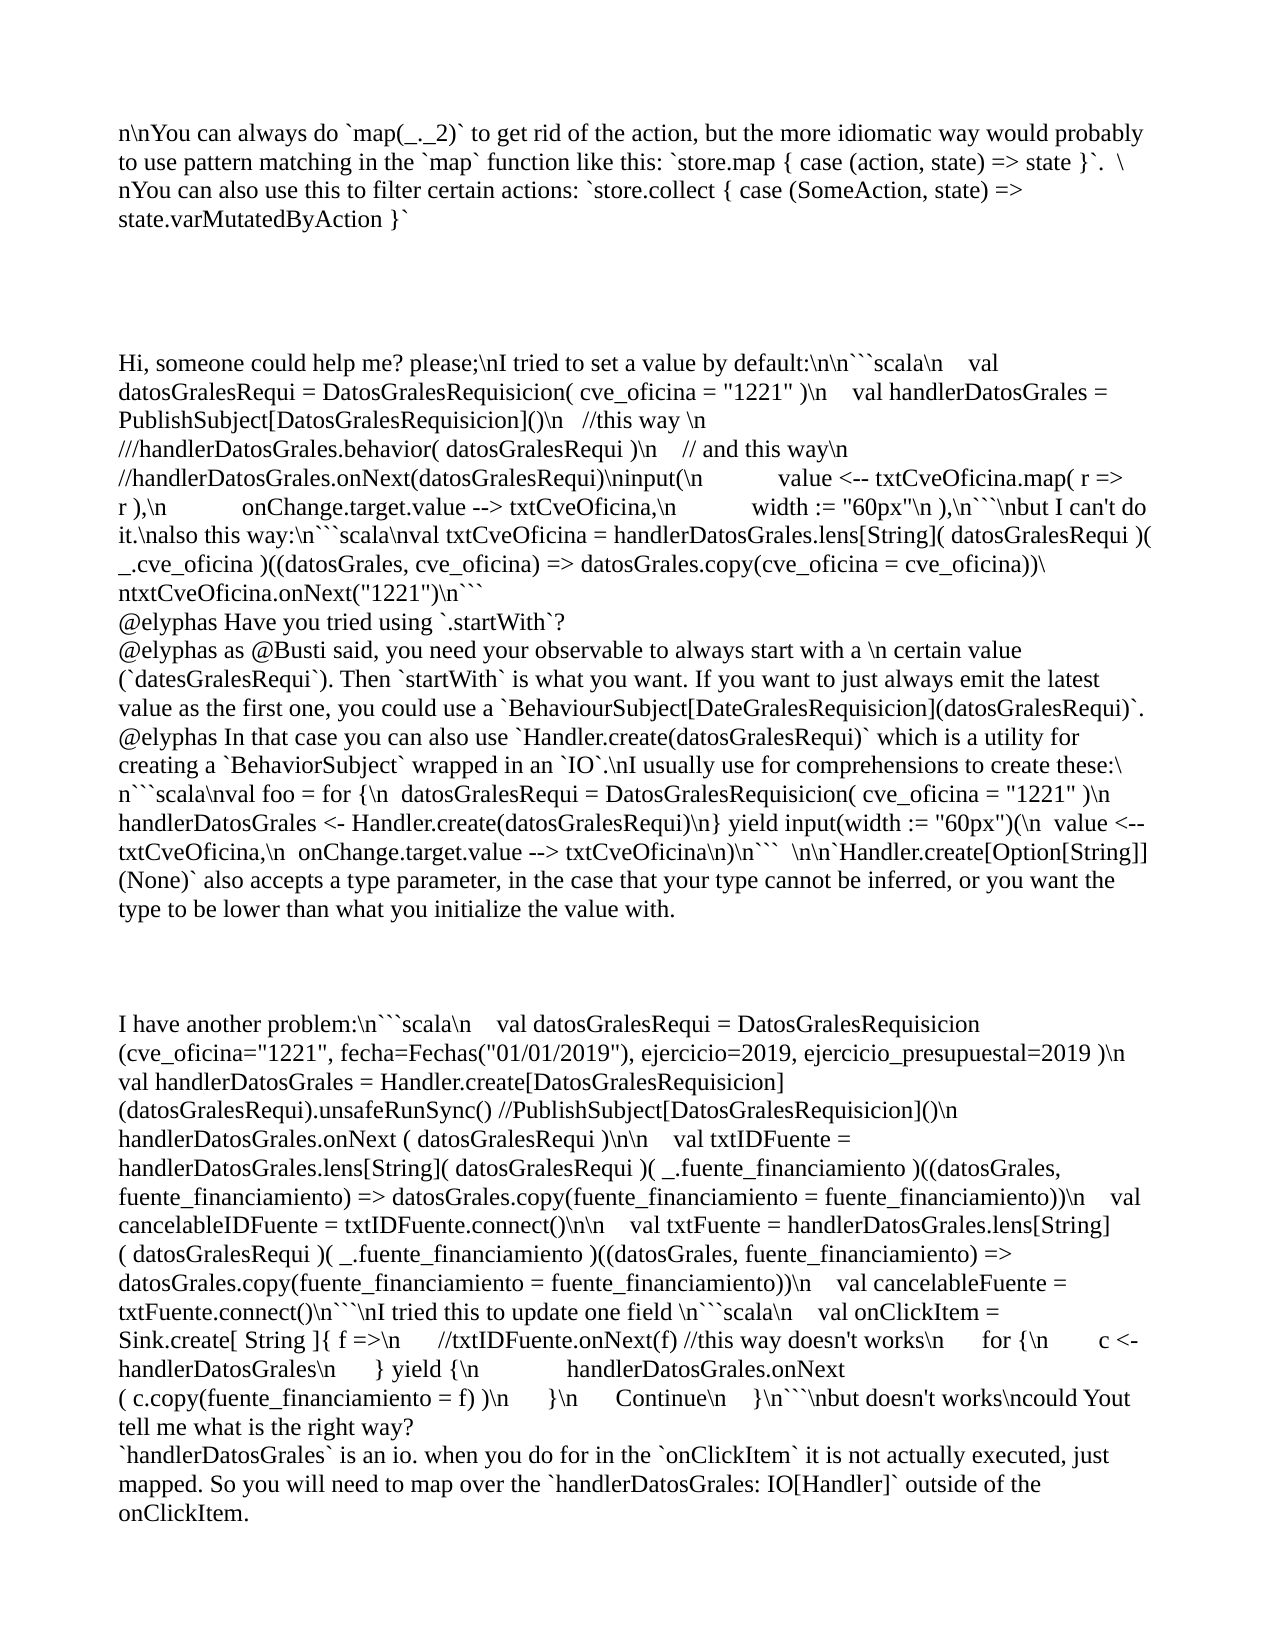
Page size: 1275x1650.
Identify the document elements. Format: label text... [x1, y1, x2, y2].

text n\nYou can always do `map(_._2)` to get rid of the action, but the more idiomatic way would probably to use pattern matching in the `map` function like this: `store.map { case (action, state) => state }`. \nYou can also use this to filter certain actions: `store.collect { case (SomeAction, state) => state.varMutatedByAction }` [118, 118, 1157, 233]
text `handlerDatosGrales` is an io. when you do for in the `onClickItem` it is not actually executed, just mapped. So you will need to map over the `handlerDatosGrales: IO[Handler]` outside of the onClickItem. [118, 1441, 1157, 1527]
text I have another problem:\n```scala\n val datosGralesRequi = DatosGralesRequisicion (cve_oficina="1221", fecha=Fechas("01/01/2019"), ejercicio=2019, ejercicio_presupuestal=2019 )\n val handlerDatosGrales = Handler.create[DatosGralesRequisicion](datosGralesRequi).unsafeRunSync() //PublishSubject[DatosGralesRequisicion]()\n handlerDatosGrales.onNext ( datosGralesRequi )\n\n val txtIDFuente = handlerDatosGrales.lens[String]( datosGralesRequi )( _.fuente_financiamiento )((datosGrales, fuente_financiamiento) => datosGrales.copy(fuente_financiamiento = fuente_financiamiento))\n val cancelableIDFuente = txtIDFuente.connect()\n\n val txtFuente = handlerDatosGrales.lens[String]( datosGralesRequi )( _.fuente_financiamiento )((datosGrales, fuente_financiamiento) => datosGrales.copy(fuente_financiamiento = fuente_financiamiento))\n val cancelableFuente = txtFuente.connect()\n```\nI tried this to update one field \n```scala\n val onClickItem = Sink.create[ String ]{ f =>\n //txtIDFuente.onNext(f) //this way doesn't works\n for {\n c <- handlerDatosGrales\n } yield {\n handlerDatosGrales.onNext ( c.copy(fuente_financiamiento = f) )\n }\n Continue\n }\n```\nbut doesn't works\ncould Yout tell me what is the right way? [118, 1009, 1157, 1441]
text Hi, someone could help me? please;\nI tried to set a value by default:\n\n```scala\n val datosGralesRequi = DatosGralesRequisicion( cve_oficina = "1221" )\n val handlerDatosGrales = PublishSubject[DatosGralesRequisicion]()\n //this way \n ///handlerDatosGrales.behavior( datosGralesRequi )\n // and this way\n //handlerDatosGrales.onNext(datosGralesRequi)\ninput(\n value <-- txtCveOficina.map( r => r ),\n onChange.target.value --> txtCveOficina,\n width := "60px"\n ),\n```\nbut I can't do it.\nalso this way:\n```scala\nval txtCveOficina = handlerDatosGrales.lens[String]( datosGralesRequi )( _.cve_oficina )((datosGrales, cve_oficina) => datosGrales.copy(cve_oficina = cve_oficina))\ntxtCveOficina.onNext("1221")\n``` [118, 348, 1157, 607]
text @elyphas as @Busti said, you need your observable to always start with a \n certain value (`datesGralesRequi`). Then `startWith` is what you want. If you want to just always emit the latest value as the first one, you could use a `BehaviourSubject[DateGralesRequisicion](datosGralesRequi)`. [118, 636, 1157, 722]
text @elyphas Have you tried using `.startWith`? [118, 607, 1157, 636]
text @elyphas In that case you can also use `Handler.create(datosGralesRequi)` which is a utility for creating a `BehaviorSubject` wrapped in an `IO`.\nI usually use for comprehensions to create these:\n```scala\nval foo = for {\n datosGralesRequi = DatosGralesRequisicion( cve_oficina = "1221" )\n handlerDatosGrales <- Handler.create(datosGralesRequi)\n} yield input(width := "60px")(\n value <-- txtCveOficina,\n onChange.target.value --> txtCveOficina\n)\n``` \n\n`Handler.create[Option[String]](None)` also accepts a type parameter, in the case that your type cannot be inferred, or you want the type to be lower than what you initialize the value with. [118, 722, 1157, 923]
